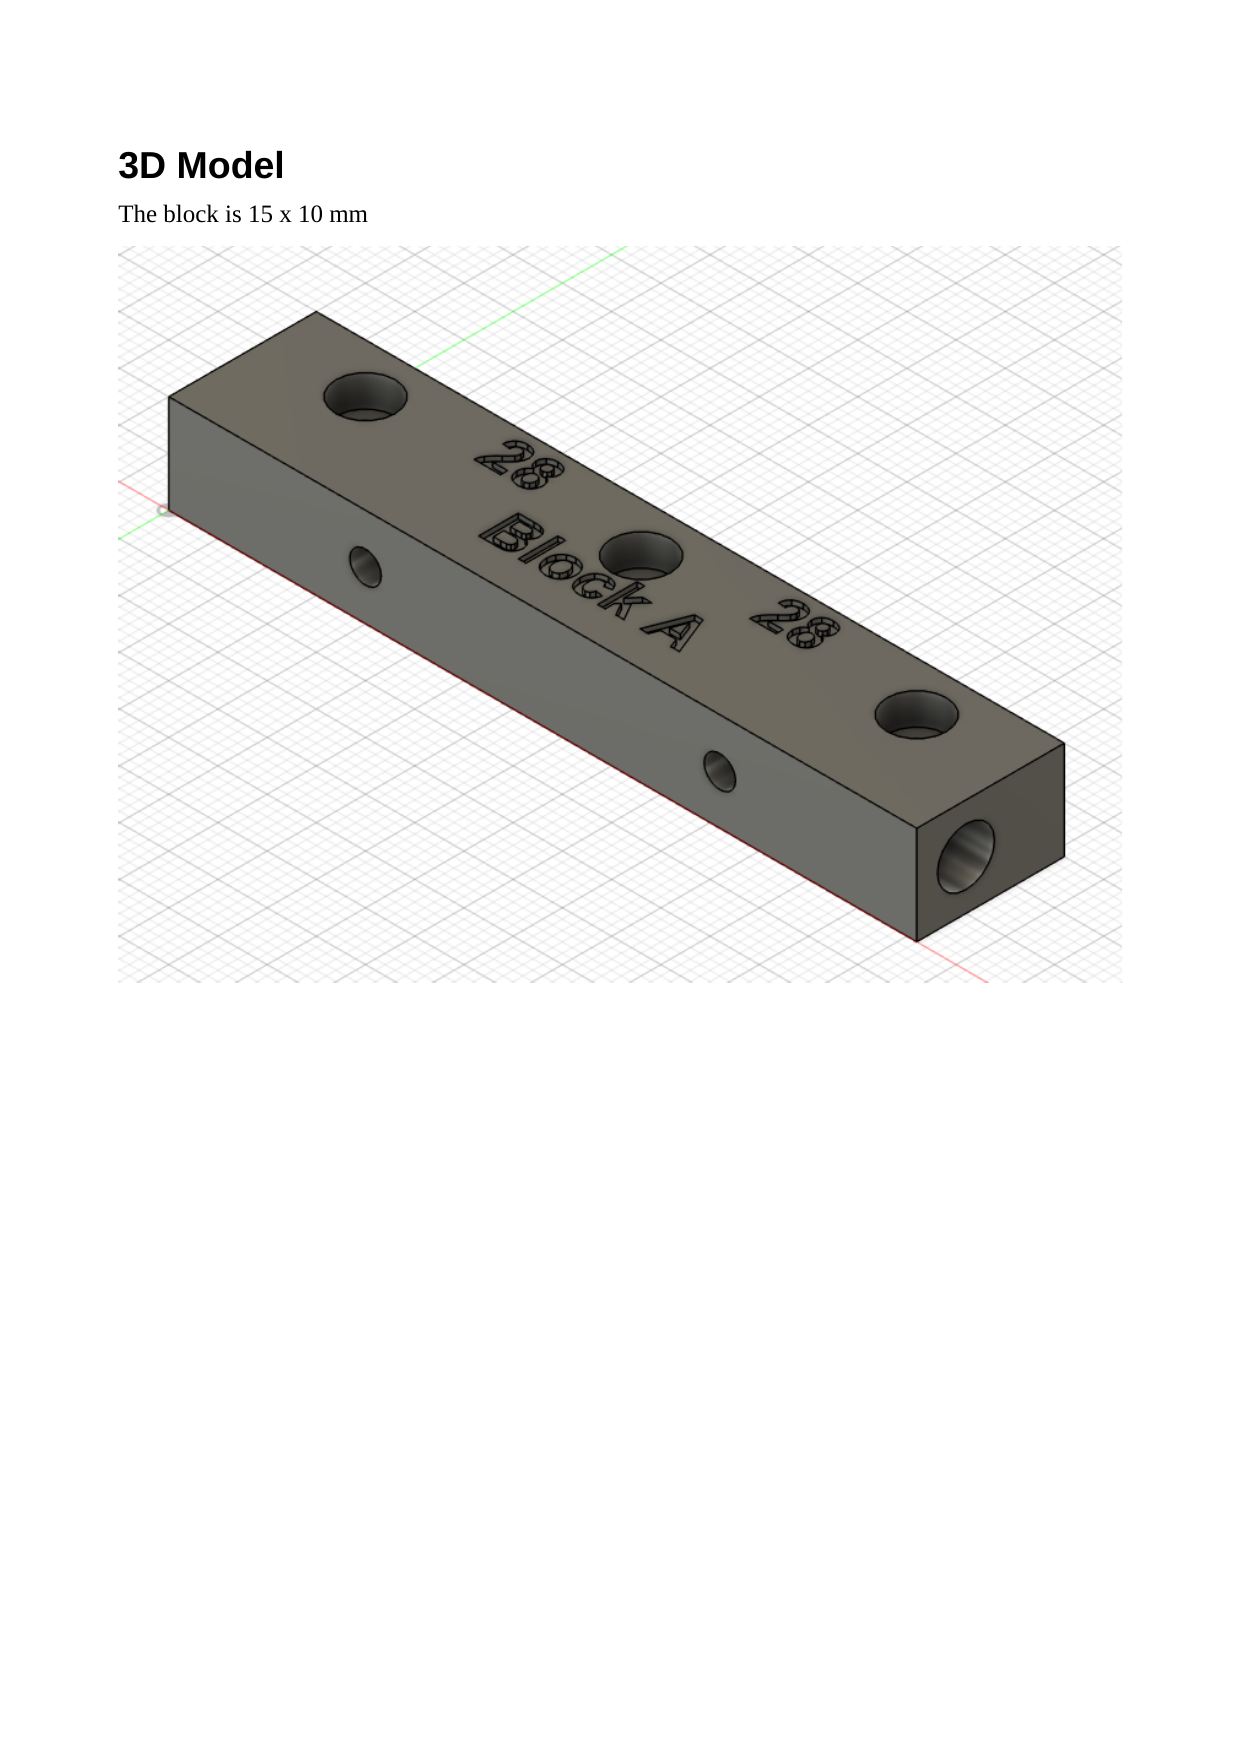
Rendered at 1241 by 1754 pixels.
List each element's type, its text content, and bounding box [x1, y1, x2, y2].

text The block is 15 x 10 mm [118, 199, 1122, 227]
subtitle 3D Model [118, 143, 1122, 186]
picture [118, 246, 1123, 983]
